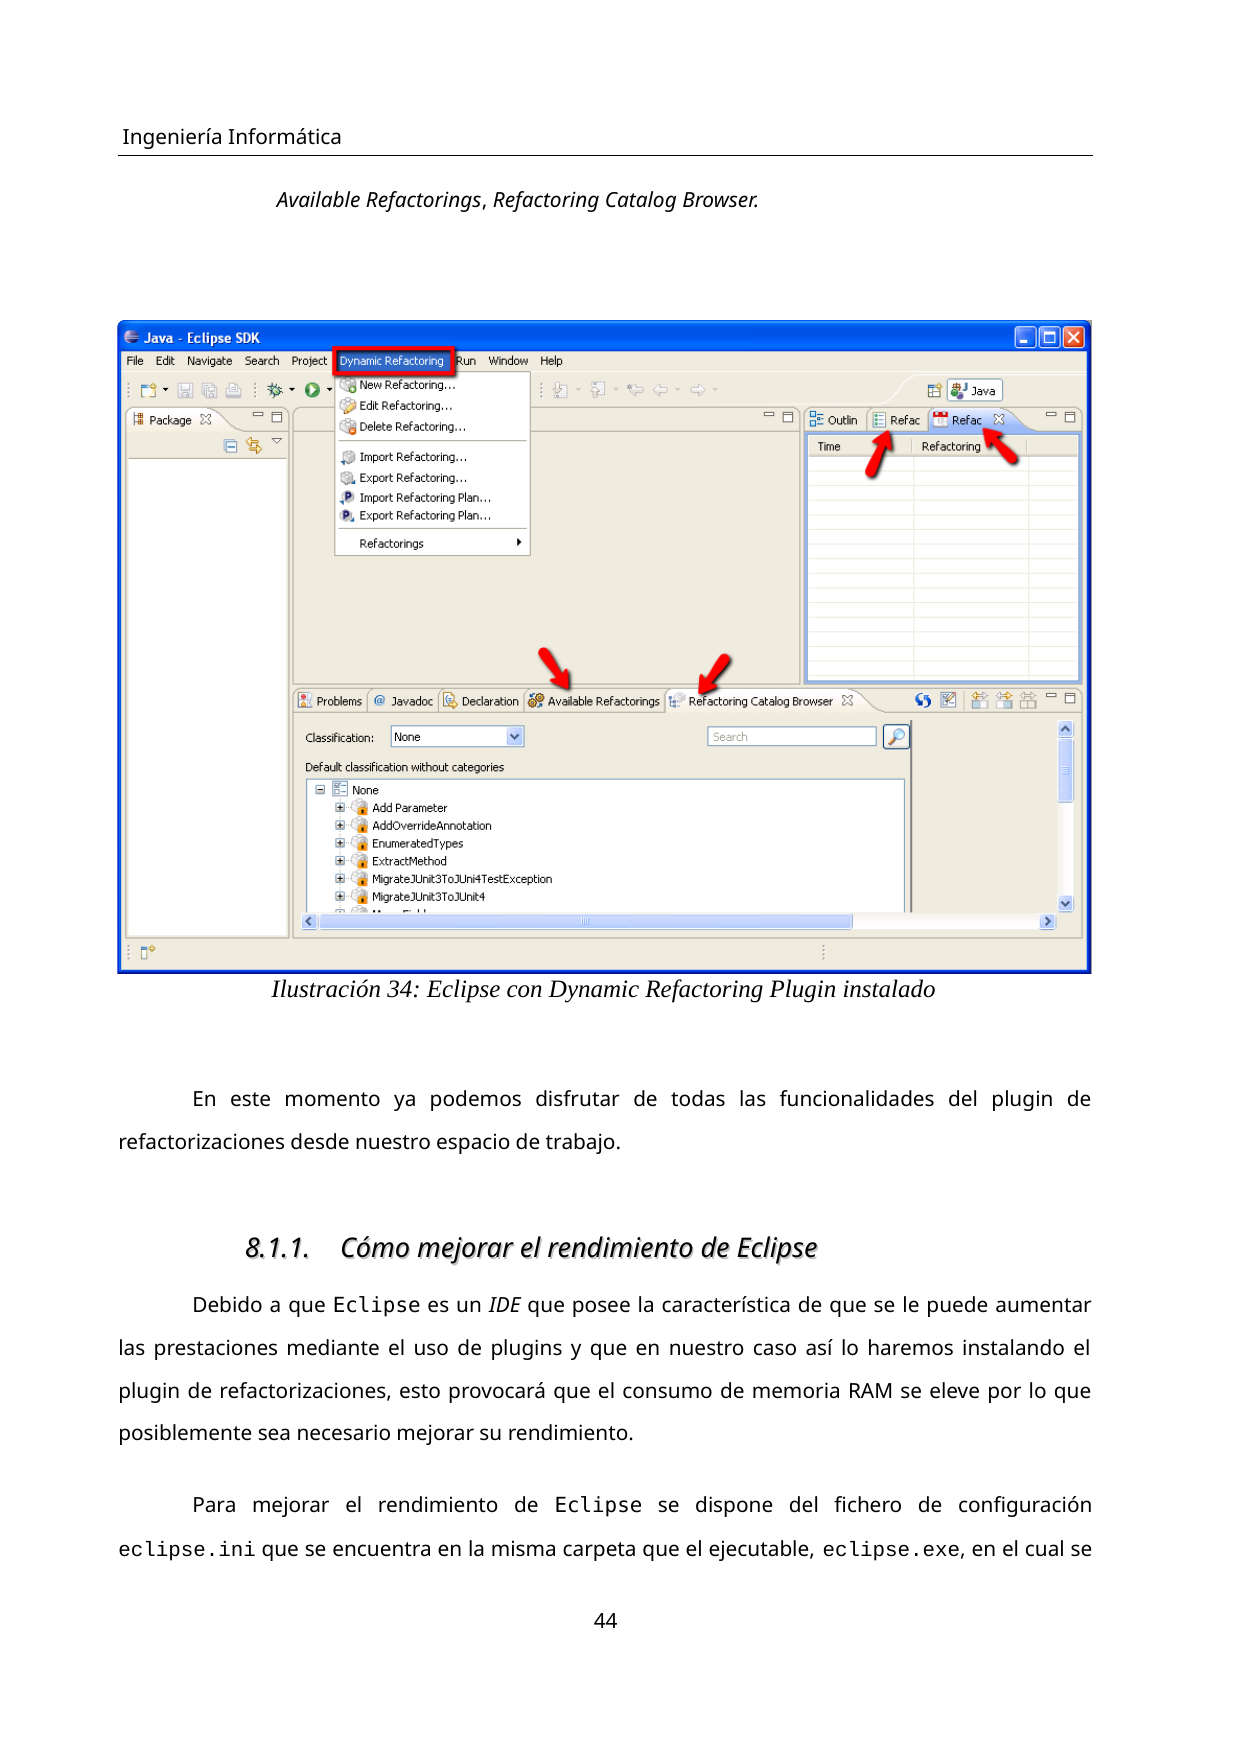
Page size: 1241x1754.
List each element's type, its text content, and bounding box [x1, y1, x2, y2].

picture [117, 320, 1092, 974]
subtitle Cómo mejorar el rendimiento de Eclipse [310, 1229, 1093, 1266]
text En este momento ya podemos disfrutar de todas las funcionalidades del plugin de refactorizaciones desde nuestro espacio de trabajo. [118, 1084, 1093, 1156]
text Ilustración 34: Eclipse con Dynamic Refactoring Plugin instalado [117, 974, 1092, 1003]
text Para mejorar el rendimiento de Eclipse se dispone del fichero de configuración eclipse.ini que se encuentra en la misma carpeta que el ejecutable, eclipse.exe, en el cual se [118, 1486, 1093, 1563]
text Debido a que Eclipse es un IDE que posee la característica de que se le puede aumentar las prestaciones mediante el uso de plugins y que en nuestro caso así lo haremos instalando el plugin de refactorizaciones, esto provocará que el consumo de memoria RAM se eleve por lo que posiblemente sea necesario mejorar su rendimiento. [118, 1291, 1093, 1447]
text Available Refactorings, Refactoring Catalog Browser. [118, 185, 1093, 213]
